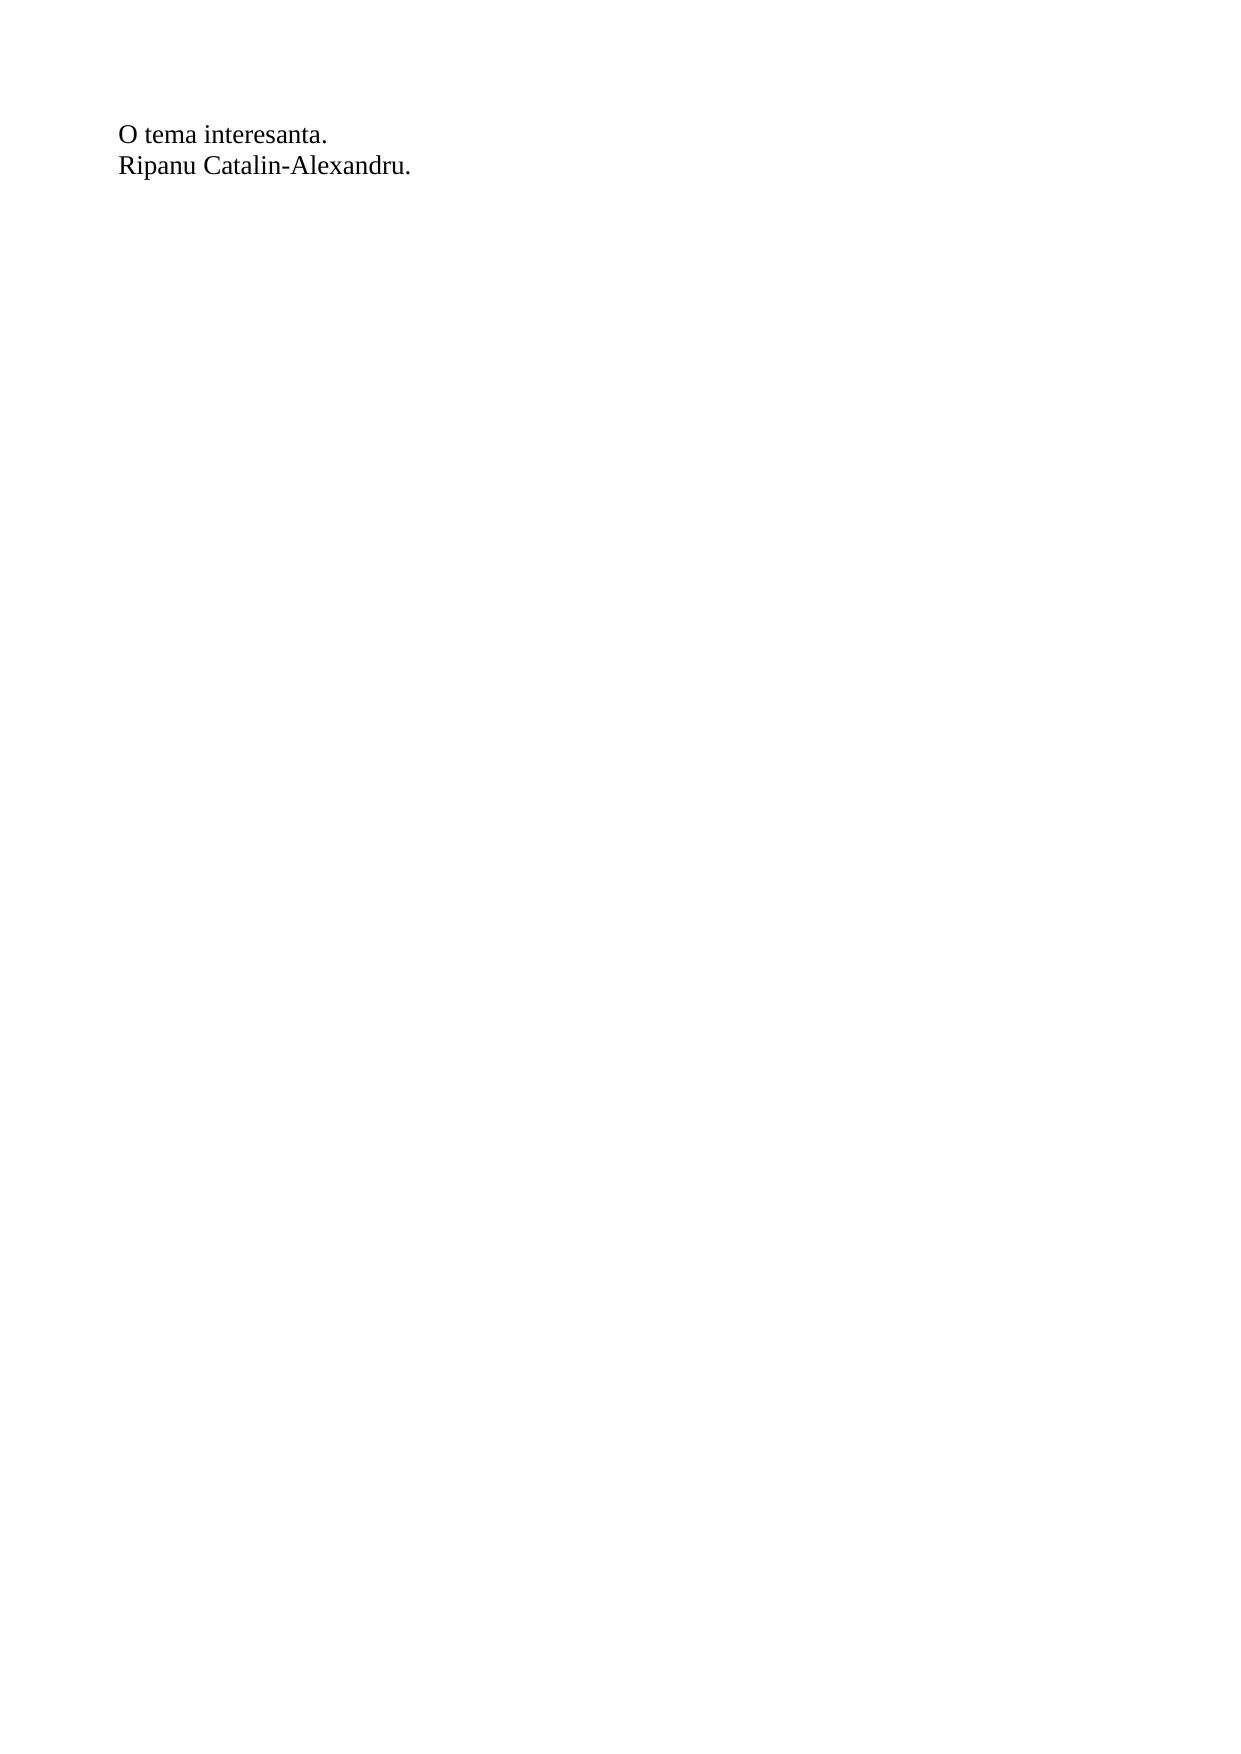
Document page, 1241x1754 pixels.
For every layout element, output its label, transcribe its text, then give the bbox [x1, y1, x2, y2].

text O tema interesanta. [118, 118, 1122, 149]
text Ripanu Catalin-Alexandru. [118, 149, 1122, 180]
